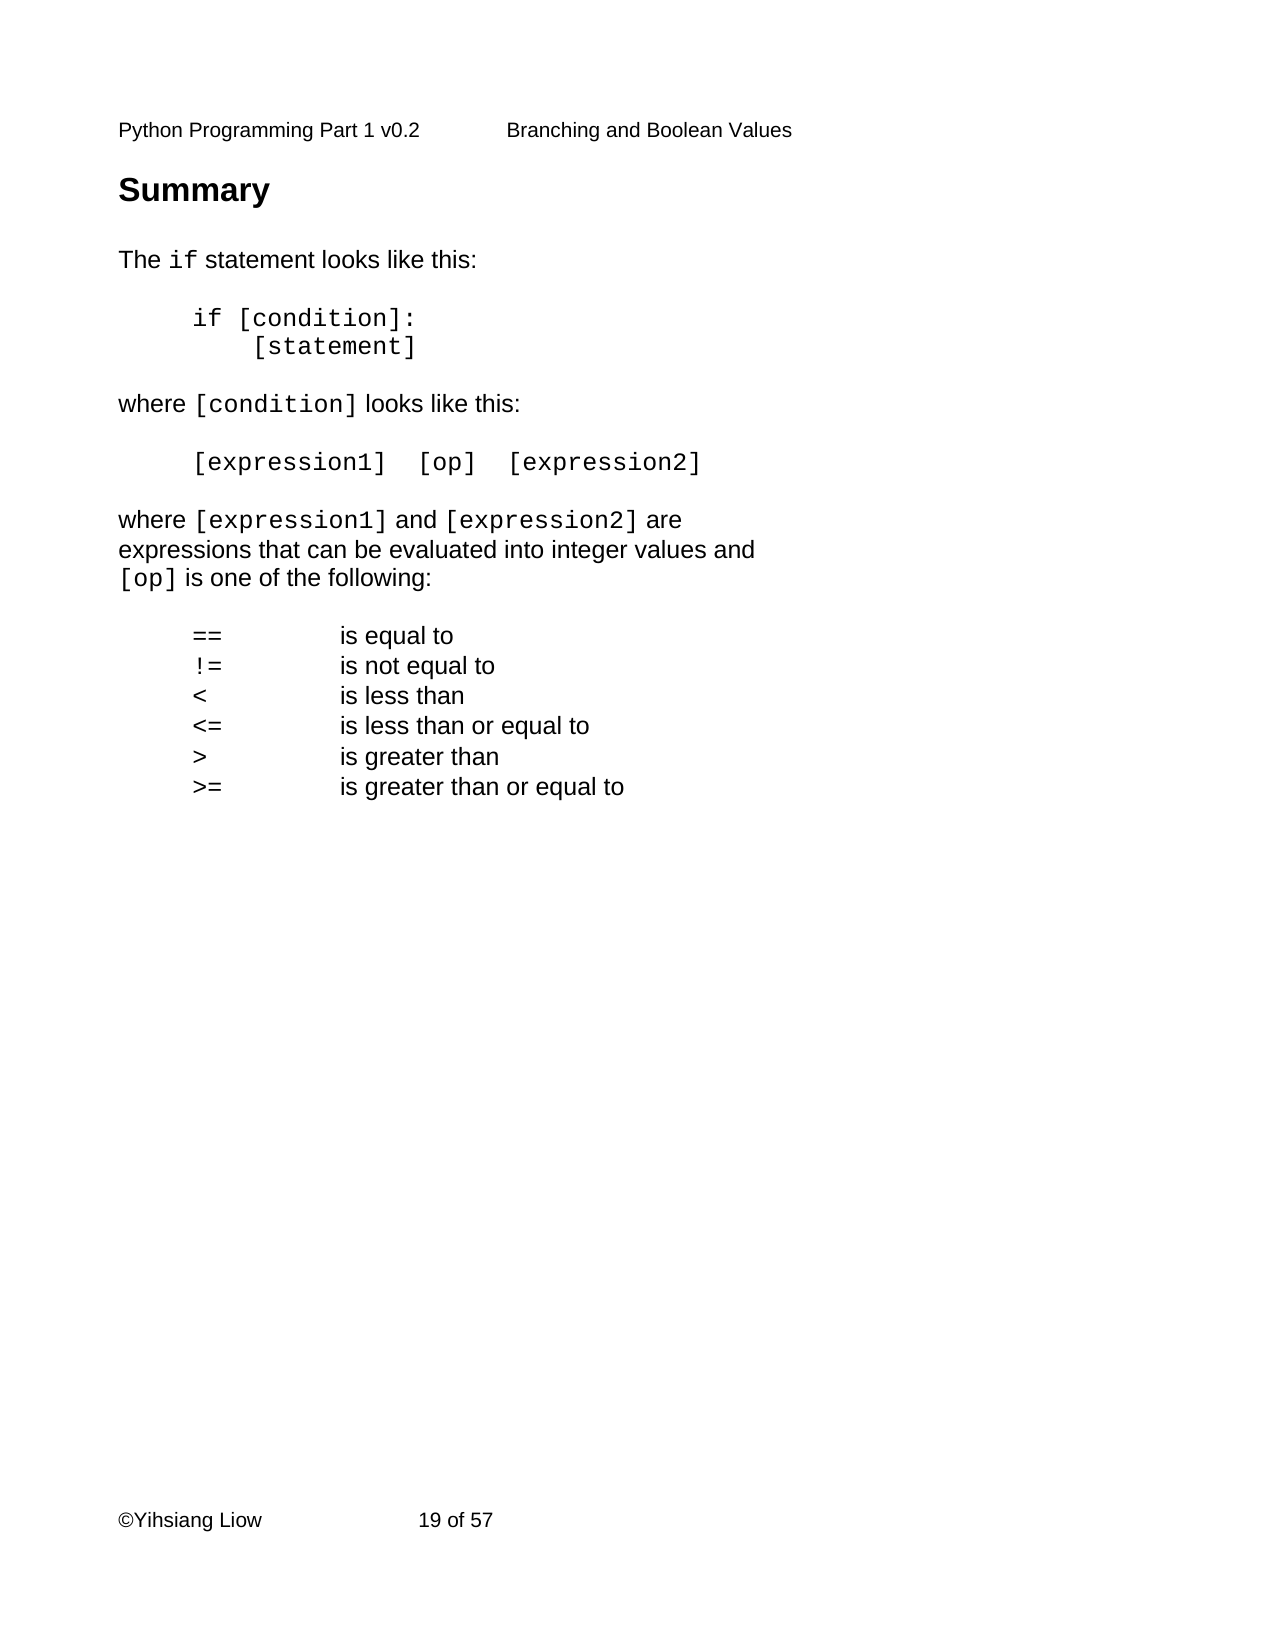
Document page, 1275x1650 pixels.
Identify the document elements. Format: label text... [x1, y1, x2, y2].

text <= is less than or equal to [118, 712, 793, 742]
text < is less than [118, 682, 793, 712]
text [expression1] [op] [expression2] [118, 448, 793, 478]
text != is not equal to [118, 652, 793, 682]
text > is greater than [118, 742, 793, 772]
text >= is greater than or equal to [118, 772, 793, 802]
text where [condition] looks like this: [118, 390, 793, 420]
text if [condition]: [118, 303, 793, 333]
text [statement] [118, 333, 793, 362]
text Summary [118, 171, 793, 208]
text where [expression1] and [expression2] are expressions that can be evaluated into integer values and [op] is one of the following: [118, 506, 793, 594]
text The if statement looks like this: [118, 245, 793, 276]
text == is equal to [118, 622, 793, 652]
